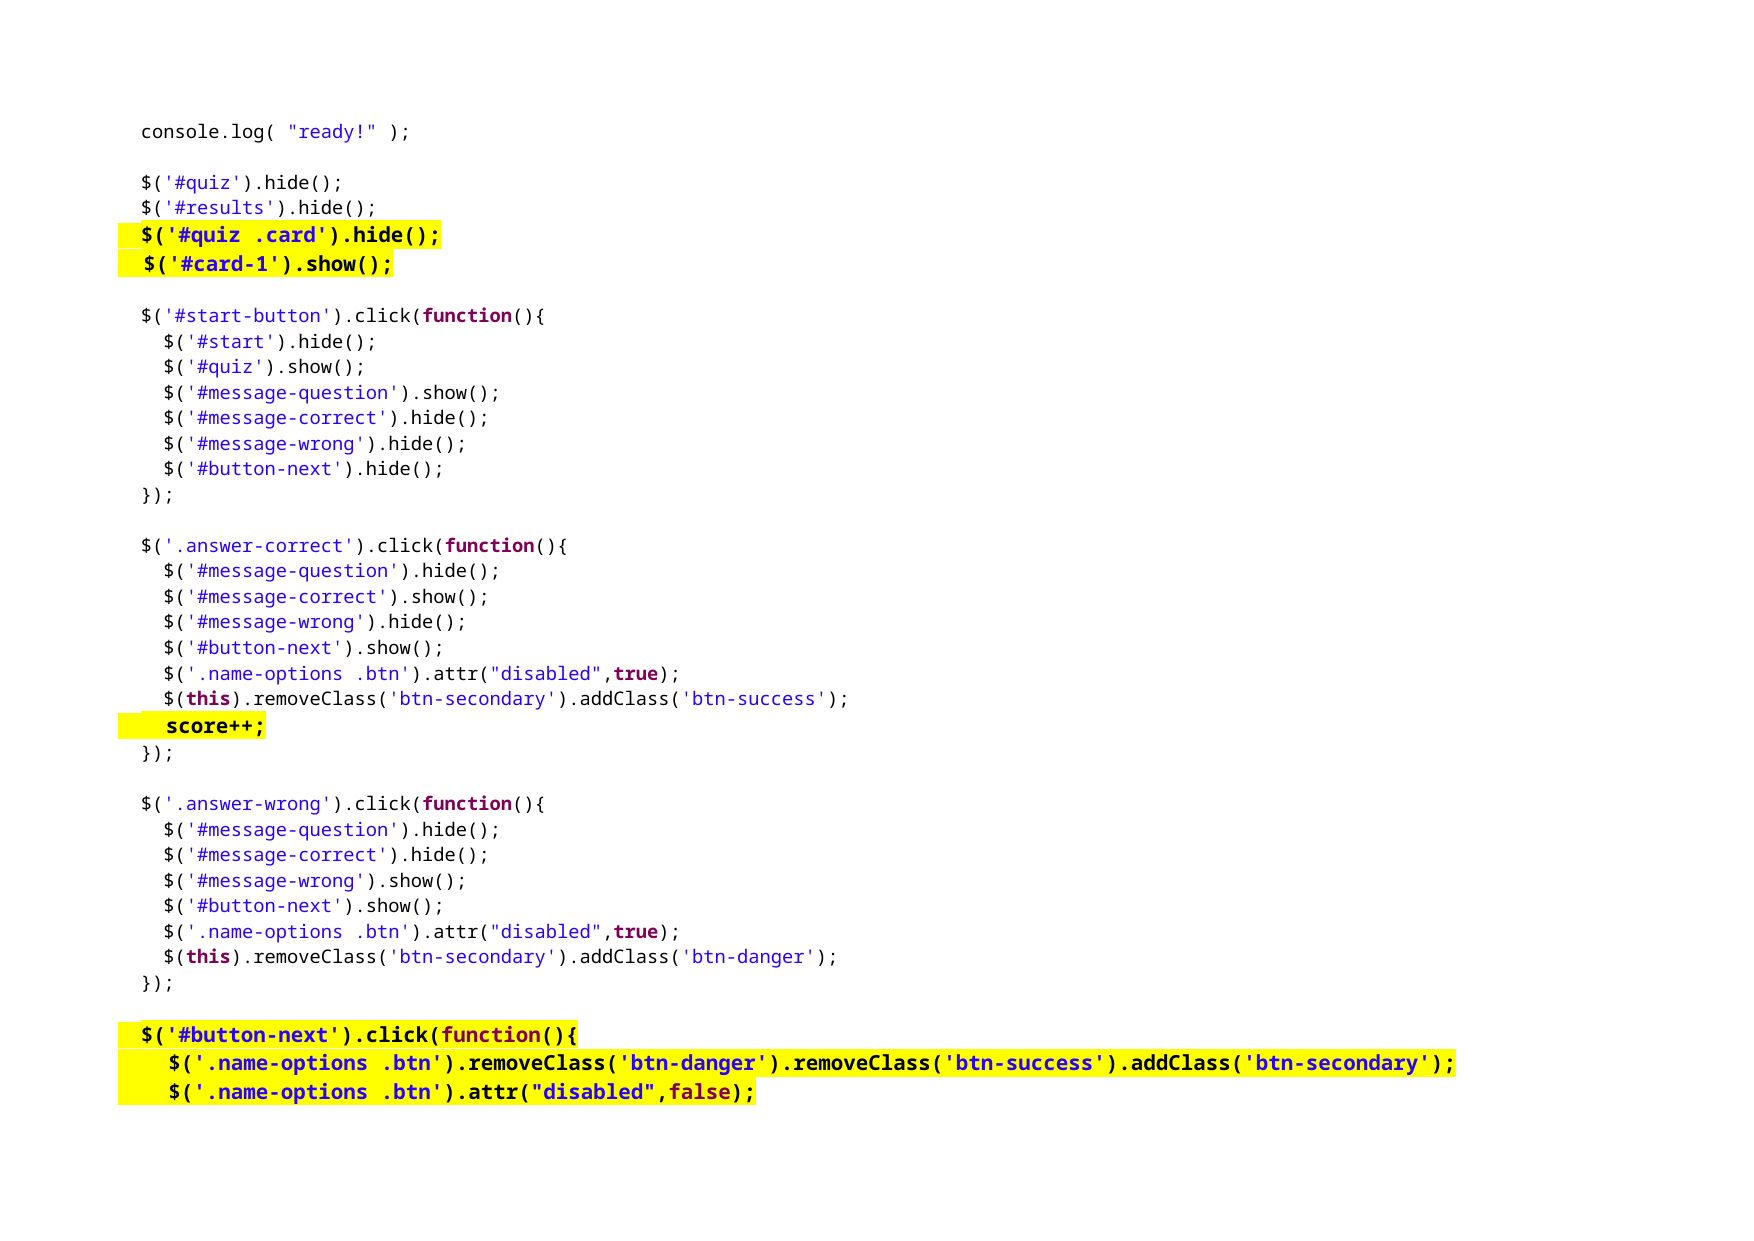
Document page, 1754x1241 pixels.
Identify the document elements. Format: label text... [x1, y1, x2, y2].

text $('#quiz').hide(); [118, 169, 1636, 195]
text $('#quiz').show(); [118, 354, 1636, 379]
text $('.name-options .btn').removeClass('btn-danger').removeClass('btn-success').addClass('btn-secondary'); [118, 1048, 1636, 1077]
text $('.name-options .btn').attr("disabled",true); [118, 660, 1636, 685]
text $('#message-question').hide(); [118, 816, 1636, 841]
text $('#start').hide(); [118, 328, 1636, 354]
text $('#message-wrong').hide(); [118, 609, 1636, 634]
text }); [118, 739, 1636, 765]
text $('#button-next').show(); [118, 634, 1636, 660]
text $('#message-question').hide(); [118, 558, 1636, 583]
text }); [118, 481, 1636, 507]
text console.log( "ready!" ); [118, 118, 1636, 144]
text $('#start-button').click(function(){ [118, 303, 1636, 328]
text $('#message-wrong').show(); [118, 867, 1636, 892]
text $('#message-correct').hide(); [118, 841, 1636, 867]
text $('.name-options .btn').attr("disabled",true); [118, 918, 1636, 943]
text $('#card-1').show(); [118, 249, 1636, 277]
text $('#button-next').show(); [118, 892, 1636, 918]
text $(this).removeClass('btn-secondary').addClass('btn-success'); [118, 685, 1636, 711]
text $('#button-next').click(function(){ [118, 1020, 1636, 1048]
text $('#quiz .card').hide(); [118, 220, 1636, 249]
text $('#message-correct').hide(); [118, 405, 1636, 430]
text $(this).removeClass('btn-secondary').addClass('btn-danger'); [118, 943, 1636, 969]
text $('.answer-wrong').click(function(){ [118, 790, 1636, 816]
text $('#message-correct').show(); [118, 583, 1636, 609]
text $('.answer-correct').click(function(){ [118, 532, 1636, 558]
text score++; [118, 711, 1636, 739]
text $('#results').hide(); [118, 195, 1636, 220]
text }); [118, 969, 1636, 994]
text $('#message-question').show(); [118, 379, 1636, 405]
text $('.name-options .btn').attr("disabled",false); [118, 1077, 1636, 1105]
text $('#message-wrong').hide(); [118, 430, 1636, 456]
text $('#button-next').hide(); [118, 456, 1636, 481]
